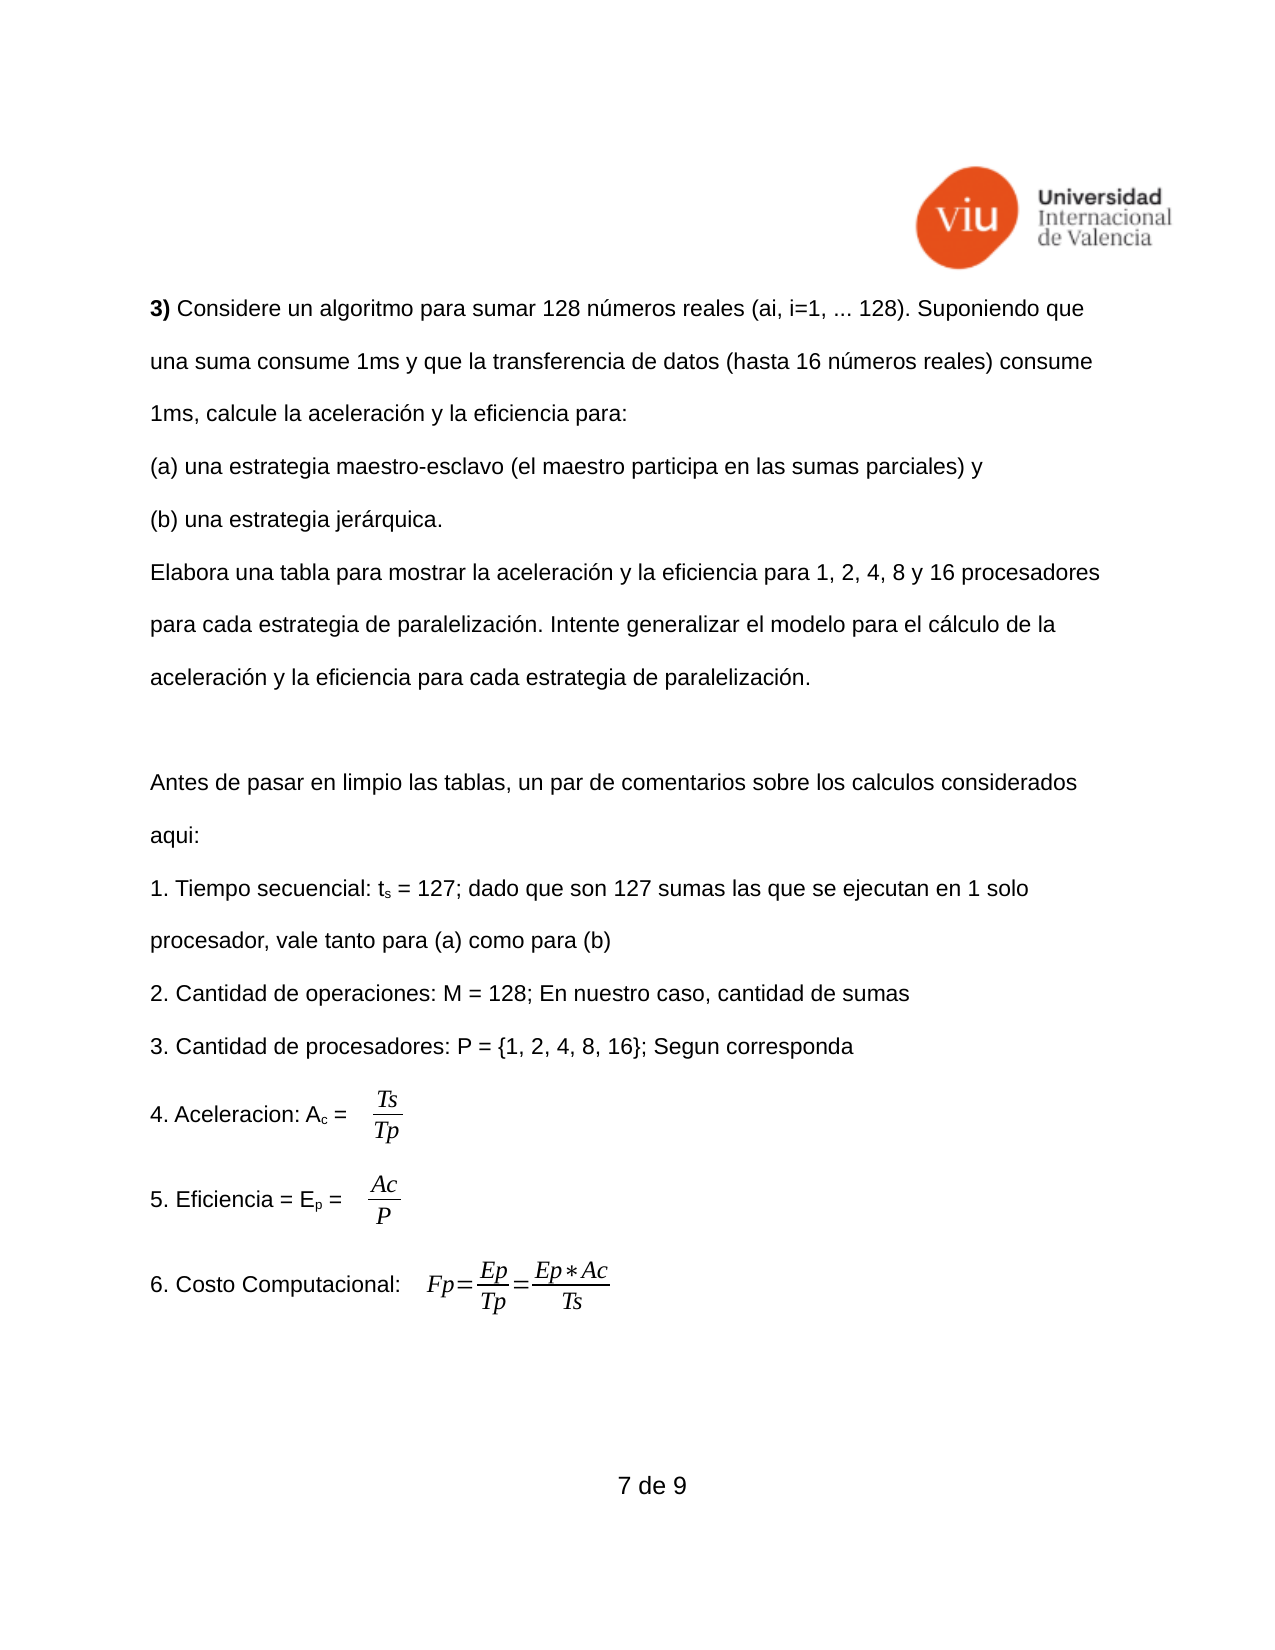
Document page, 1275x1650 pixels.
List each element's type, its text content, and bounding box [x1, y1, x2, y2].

text Elabora una tabla para mostrar la aceleración y la eficiencia para 1, 2, 4, 8 y 16 procesadores para cada estrategia de paralelización. Intente generalizar el modelo para el cálculo de la aceleración y la eficiencia para cada estrategia de paralelización. [150, 558, 1125, 690]
text 6. Costo Computacional: [150, 1256, 1125, 1315]
text (a) una estrategia maestro-esclavo (el maestro participa en las sumas parciales) y [150, 453, 1125, 479]
text 3) Considere un algoritmo para sumar 128 números reales (ai, i=1, ... 128). Suponiendo que una suma consume 1ms y que la transferencia de datos (hasta 16 números reales) consume 1ms, calcule la aceleración y la eficiencia para: [150, 295, 1125, 427]
text (b) una estrategia jerárquica. [150, 506, 1125, 532]
text 5. Eficiencia = Ep = [150, 1171, 1125, 1230]
text 3. Cantidad de procesadores: P = {1, 2, 4, 8, 16}; Segun corresponda [150, 1033, 1125, 1059]
text Antes de pasar en limpio las tablas, un par de comentarios sobre los calculos considerados aqui: [150, 769, 1125, 848]
picture [913, 162, 1175, 274]
text 2. Cantidad de operaciones: M = 128; En nuestro caso, cantidad de sumas [150, 980, 1125, 1007]
text 4. Aceleracion: Ac = [150, 1086, 1125, 1144]
text 1. Tiempo secuencial: ts = 127; dado que son 127 sumas las que se ejecutan en 1 solo procesador, vale tanto para (a) como para (b) [150, 875, 1125, 954]
